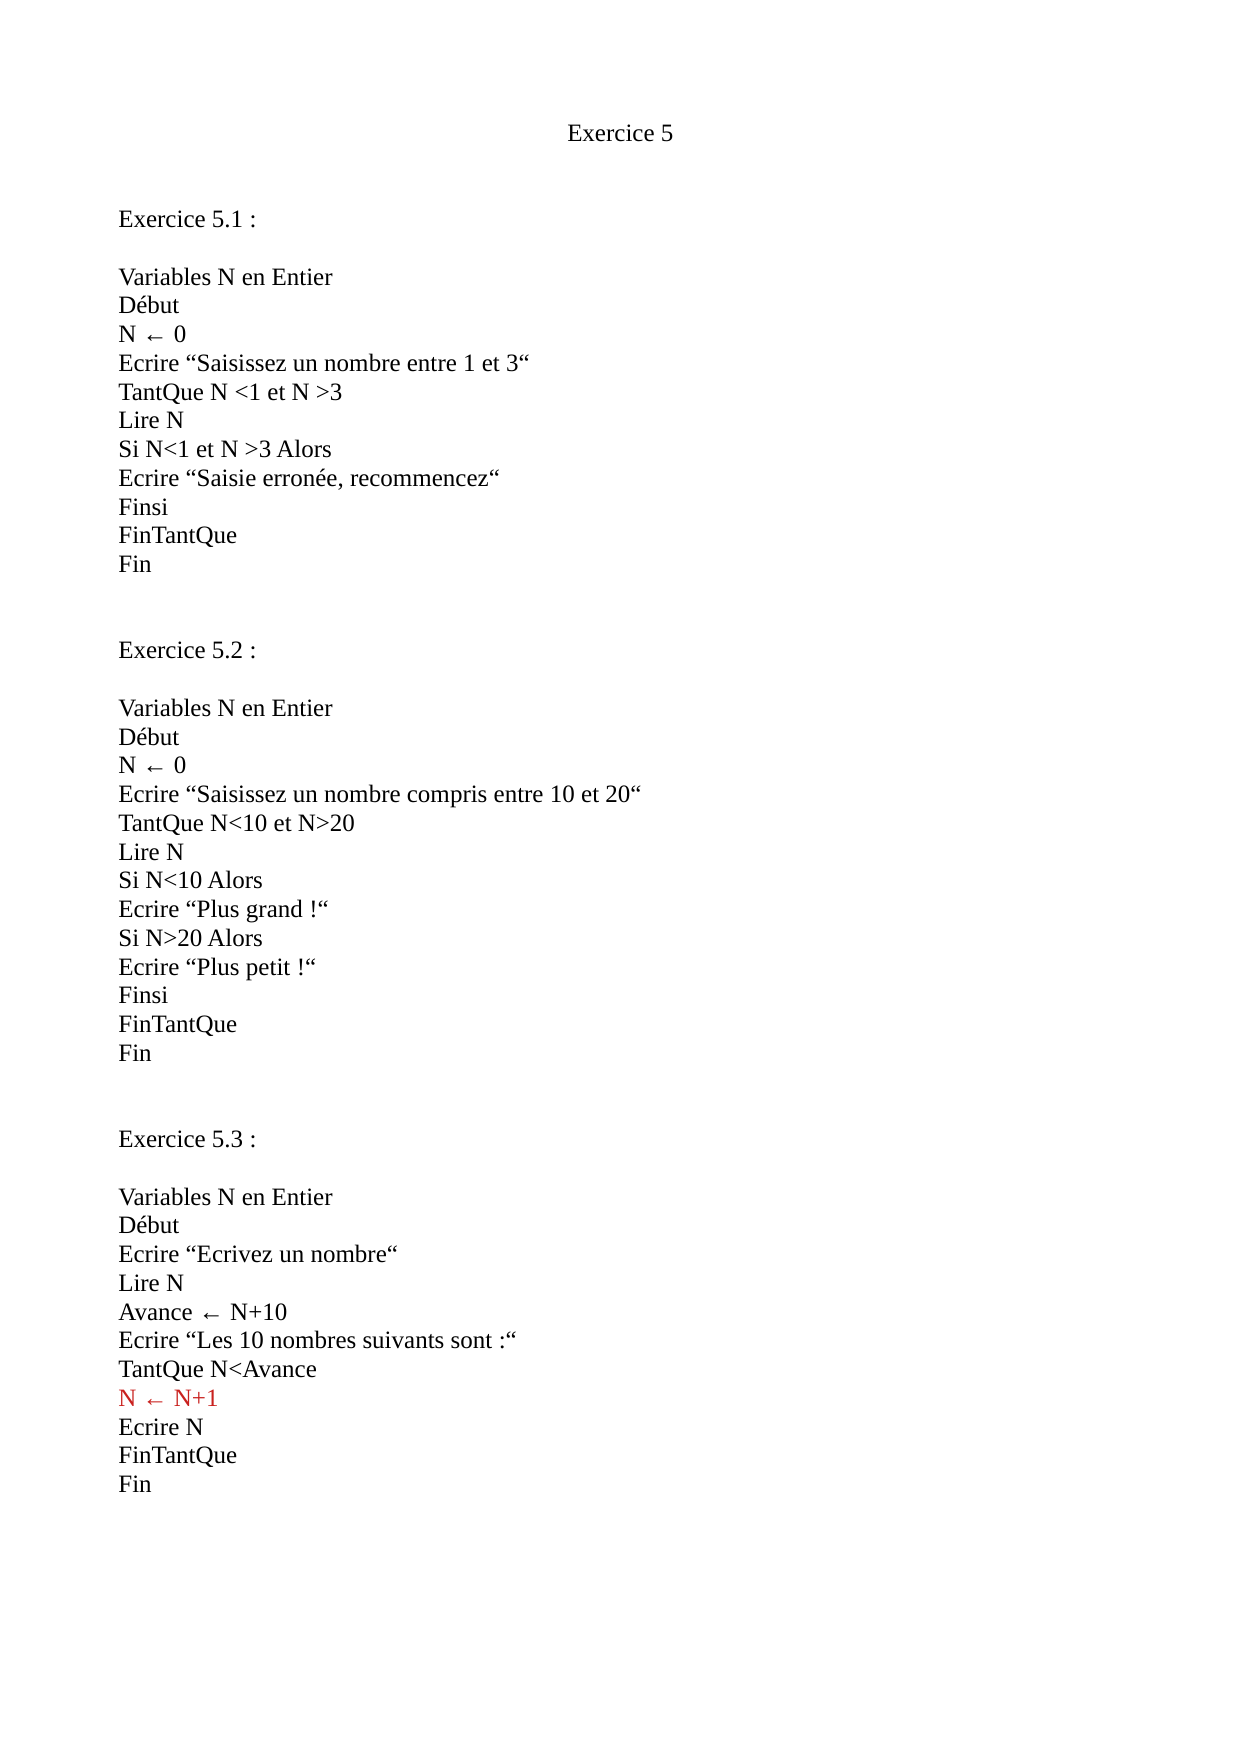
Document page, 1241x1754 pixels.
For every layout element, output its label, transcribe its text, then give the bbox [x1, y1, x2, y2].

text Exercice 5.3 : [118, 1124, 1122, 1153]
text Variables N en Entier [118, 262, 1122, 291]
text TantQue N<Avance [118, 1354, 1122, 1383]
text Variables N en Entier [118, 1182, 1122, 1211]
text Ecrire “Ecrivez un nombre“ [118, 1239, 1122, 1268]
text Ecrire “Saisie erronée, recommencez“ [118, 463, 1122, 492]
text Début [118, 722, 1122, 751]
text Ecrire “Plus petit !“ [118, 952, 1122, 981]
text Si N<10 Alors [118, 866, 1122, 894]
text Fin [118, 1469, 1122, 1498]
text Ecrire “Les 10 nombres suivants sont :“ [118, 1326, 1122, 1354]
text N ← N+1 [118, 1383, 1122, 1412]
text Ecrire N [118, 1412, 1122, 1441]
text Ecrire “Plus grand !“ [118, 894, 1122, 923]
text Fin [118, 549, 1122, 578]
text N ← 0 [118, 319, 1122, 348]
text Lire N [118, 837, 1122, 866]
text Variables N en Entier [118, 693, 1122, 722]
text TantQue N <1 et N >3 [118, 377, 1122, 406]
text FinTantQue [118, 521, 1122, 549]
text N ← 0 [118, 751, 1122, 779]
text FinTantQue [118, 1009, 1122, 1038]
text Début [118, 291, 1122, 319]
text Lire N [118, 406, 1122, 434]
text Exercice 5.2 : [118, 636, 1122, 664]
text Si N>20 Alors [118, 923, 1122, 952]
text Exercice 5.1 : [118, 204, 1122, 233]
text Si N<1 et N >3 Alors [118, 434, 1122, 463]
text Début [118, 1211, 1122, 1239]
text Avance ← N+10 [118, 1297, 1122, 1326]
text Fin [118, 1038, 1122, 1067]
text Ecrire “Saisissez un nombre entre 1 et 3“ [118, 348, 1122, 377]
text Finsi [118, 492, 1122, 521]
text Ecrire “Saisissez un nombre compris entre 10 et 20“ [118, 779, 1122, 808]
text Exercice 5 [118, 118, 1122, 147]
text Lire N [118, 1268, 1122, 1297]
text FinTantQue [118, 1441, 1122, 1469]
text Finsi [118, 981, 1122, 1009]
text TantQue N<10 et N>20 [118, 808, 1122, 837]
